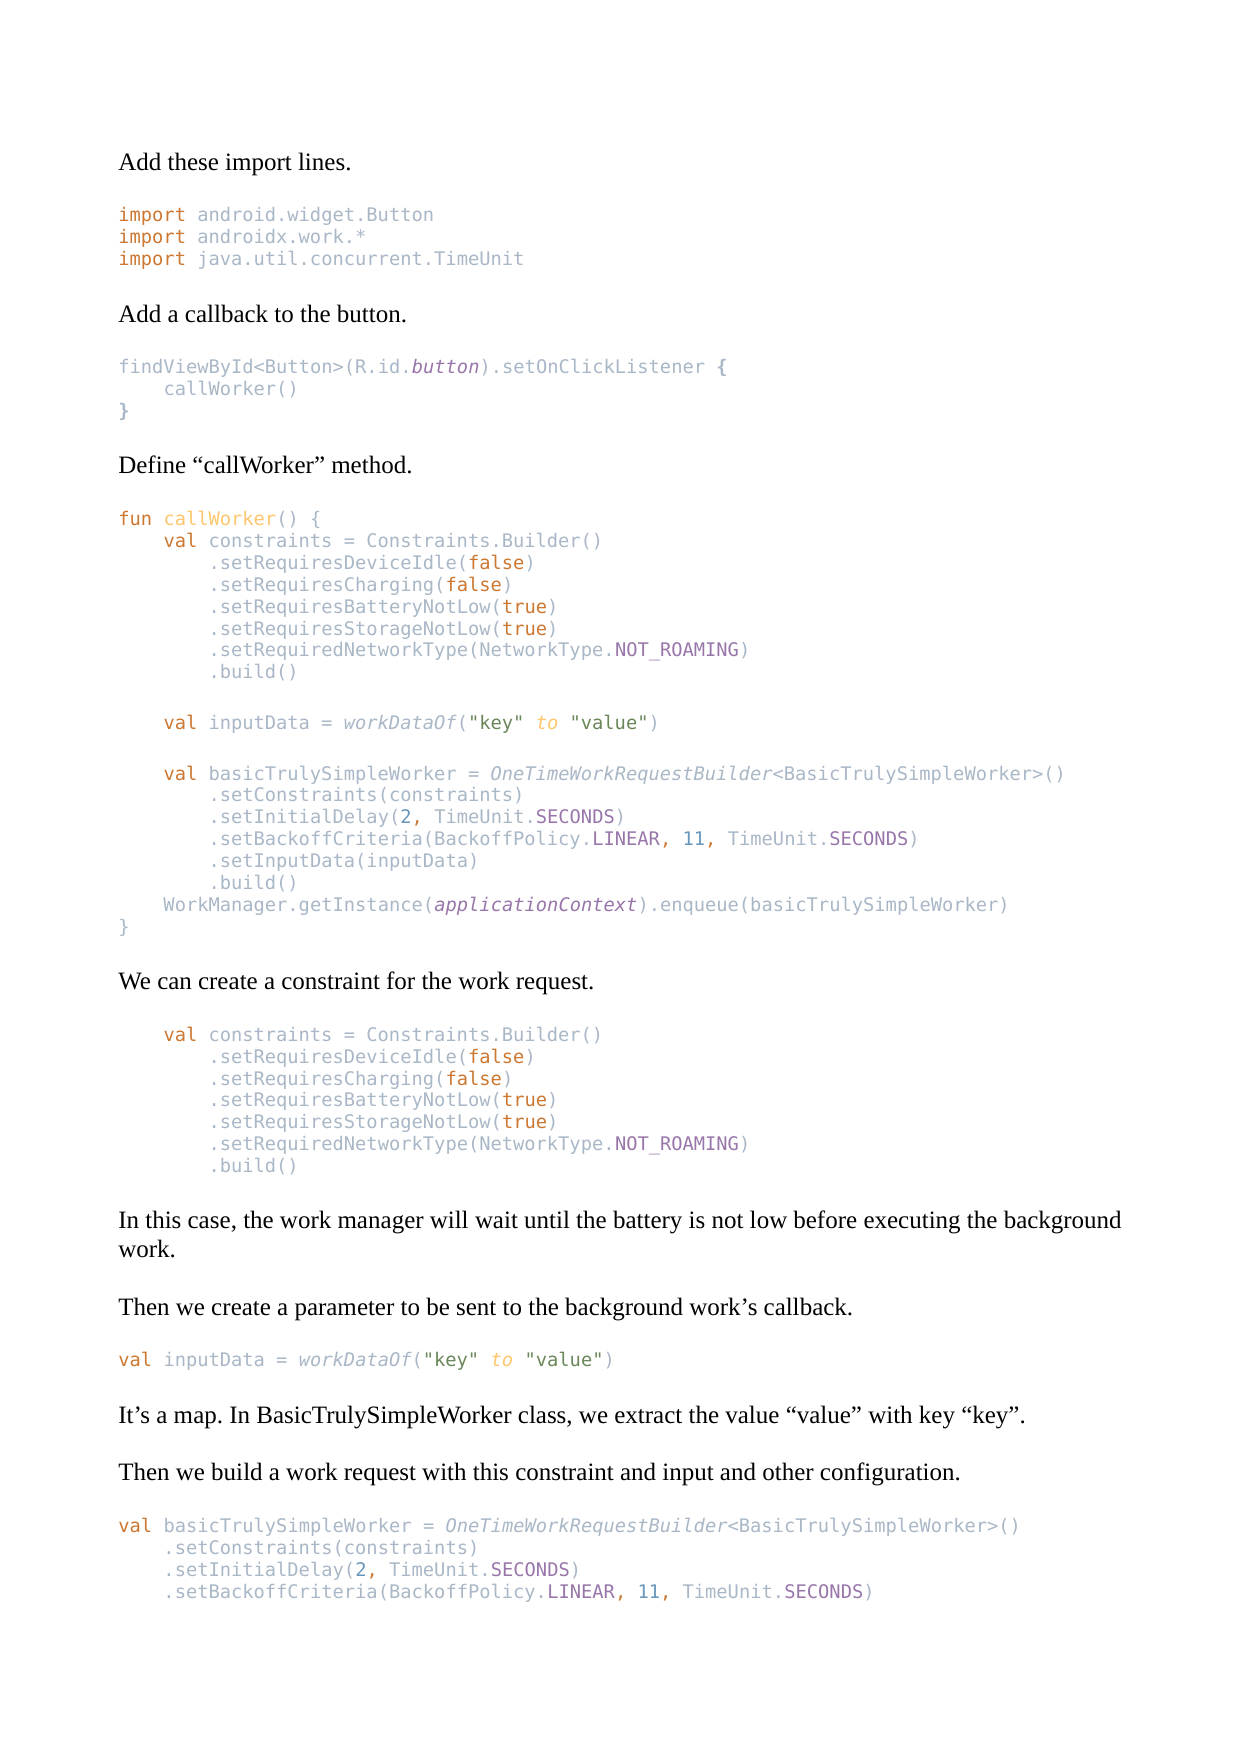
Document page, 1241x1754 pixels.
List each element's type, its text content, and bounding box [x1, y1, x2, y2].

text val constraints = Constraints.Builder() .setRequiresDeviceIdle(false) .setRequiresCharging(false) .setRequiresBatteryNotLow(true) .setRequiresStorageNotLow(true) .setRequiredNetworkType(NetworkType.NOT_ROAMING) .build() [118, 1024, 1122, 1177]
text Define “callWorker” method. [118, 451, 1122, 479]
text Add these import lines. [118, 147, 1122, 176]
text import android.widget.Button import androidx.work.* import java.util.concurrent.TimeUnit [118, 204, 1122, 270]
text In this case, the work manager will wait until the battery is not low before executing the background work. [118, 1206, 1122, 1263]
text Then we build a work request with this constraint and input and other configuration. [118, 1457, 1122, 1486]
text findViewById<Button>(R.id.button).setOnClickListener { callWorker() } [118, 356, 1122, 422]
text val basicTrulySimpleWorker = OneTimeWorkRequestBuilder<BasicTrulySimpleWorker>() .setConstraints(constraints) .setInitialDelay(2, TimeUnit.SECONDS) .setBackoffCriteria(BackoffPolicy.LINEAR, 11, TimeUnit.SECONDS) [118, 1515, 1122, 1602]
text Then we create a parameter to be sent to the background work’s callback. [118, 1292, 1122, 1321]
text It’s a map. In BasicTrulySimpleWorker class, we extract the value “value” with key “key”. [118, 1400, 1122, 1429]
text fun callWorker() { val constraints = Constraints.Builder() .setRequiresDeviceIdle(false) .setRequiresCharging(false) .setRequiresBatteryNotLow(true) .setRequiresStorageNotLow(true) .setRequiredNetworkType(NetworkType.NOT_ROAMING) .build() val inputData = workDataOf("key" to "value") val basicTrulySimpleWorker = OneTimeWorkRequestBuilder<BasicTrulySimpleWorker>() .setConstraints(constraints) .setInitialDelay(2, TimeUnit.SECONDS) .setBackoffCriteria(BackoffPolicy.LINEAR, 11, TimeUnit.SECONDS) .setInputData(inputData) .build() WorkManager.getInstance(applicationContext).enqueue(basicTrulySimpleWorker) } [118, 508, 1122, 937]
text Add a callback to the button. [118, 299, 1122, 327]
text val inputData = workDataOf("key" to "value") [118, 1349, 1122, 1371]
text We can create a constraint for the work request. [118, 966, 1122, 995]
